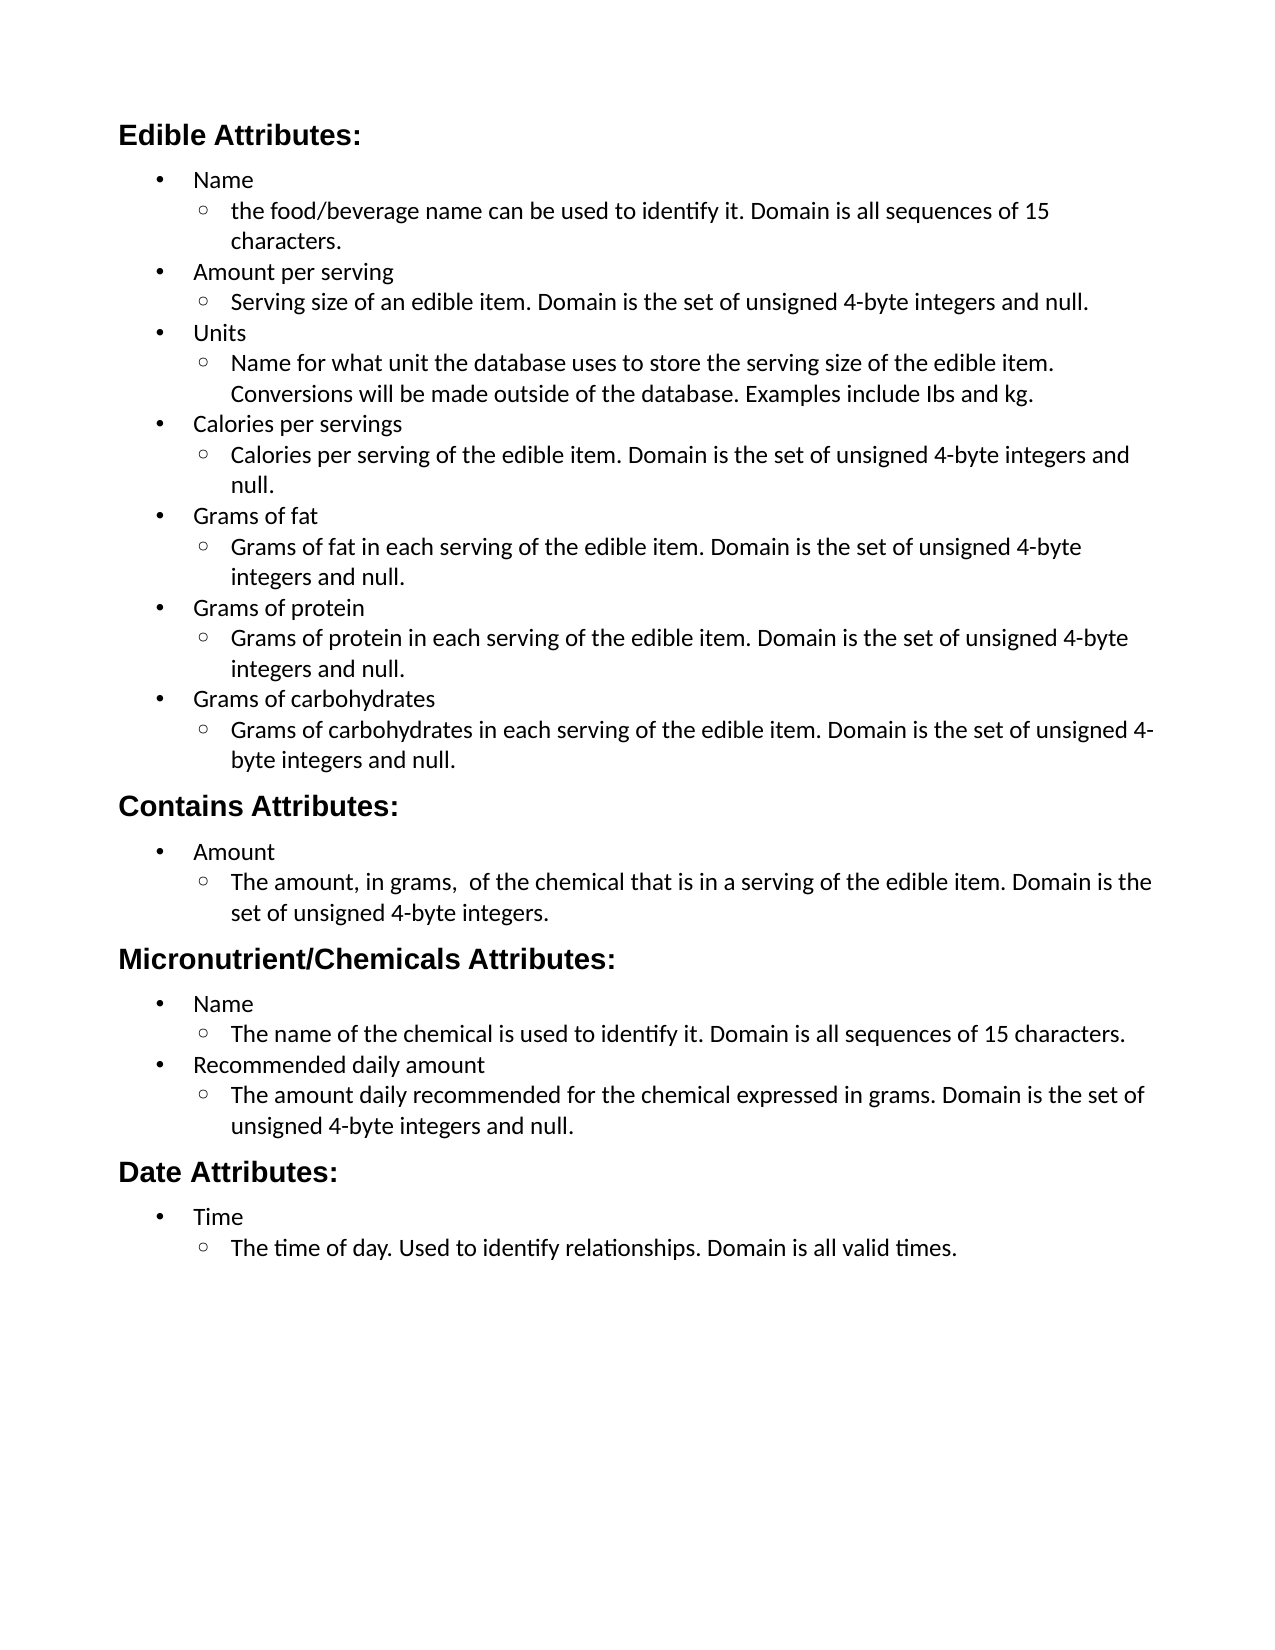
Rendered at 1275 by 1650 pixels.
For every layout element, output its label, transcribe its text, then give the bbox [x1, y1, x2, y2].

list Calories per serving of the edible item. Domain is the set of unsigned 4-byte integers and null. [193, 439, 1157, 500]
list The amount, in grams, of the chemical that is in a serving of the edible item. Domain is the set of unsigned 4-byte integers. [193, 866, 1157, 927]
list Time [156, 1201, 1157, 1232]
list Name [156, 988, 1157, 1018]
list Amount per serving [156, 256, 1157, 286]
list Units [156, 317, 1157, 347]
subtitle Micronutrient/Chemicals Attributes: [118, 942, 1157, 976]
list Amount [156, 836, 1157, 866]
list Grams of carbohydrates [156, 683, 1157, 714]
list Serving size of an edible item. Domain is the set of unsigned 4-byte integers and null. [193, 286, 1157, 317]
list Name for what unit the database uses to store the serving size of the edible item. Conversions will be made outside of the database. Examples include Ibs and kg. [193, 347, 1157, 408]
list Recommended daily amount [156, 1049, 1157, 1079]
subtitle Contains Attributes: [118, 789, 1157, 823]
subtitle Edible Attributes: [118, 118, 1157, 152]
list Grams of protein in each serving of the edible item. Domain is the set of unsigned 4-byte integers and null. [193, 622, 1157, 683]
list Grams of fat in each serving of the edible item. Domain is the set of unsigned 4-byte integers and null. [193, 531, 1157, 592]
list Grams of carbohydrates in each serving of the edible item. Domain is the set of unsigned 4-byte integers and null. [193, 714, 1157, 775]
list the food/beverage name can be used to identify it. Domain is all sequences of 15 characters. [193, 195, 1157, 256]
list Name [156, 164, 1157, 195]
list Grams of fat [156, 500, 1157, 531]
subtitle Date Attributes: [118, 1155, 1157, 1189]
list Grams of protein [156, 592, 1157, 622]
list The time of day. Used to identify relationships. Domain is all valid times. [193, 1232, 1157, 1262]
list The name of the chemical is used to identify it. Domain is all sequences of 15 characters. [193, 1018, 1157, 1049]
list The amount daily recommended for the chemical expressed in grams. Domain is the set of unsigned 4-byte integers and null. [193, 1079, 1157, 1141]
list Calories per servings [156, 408, 1157, 439]
